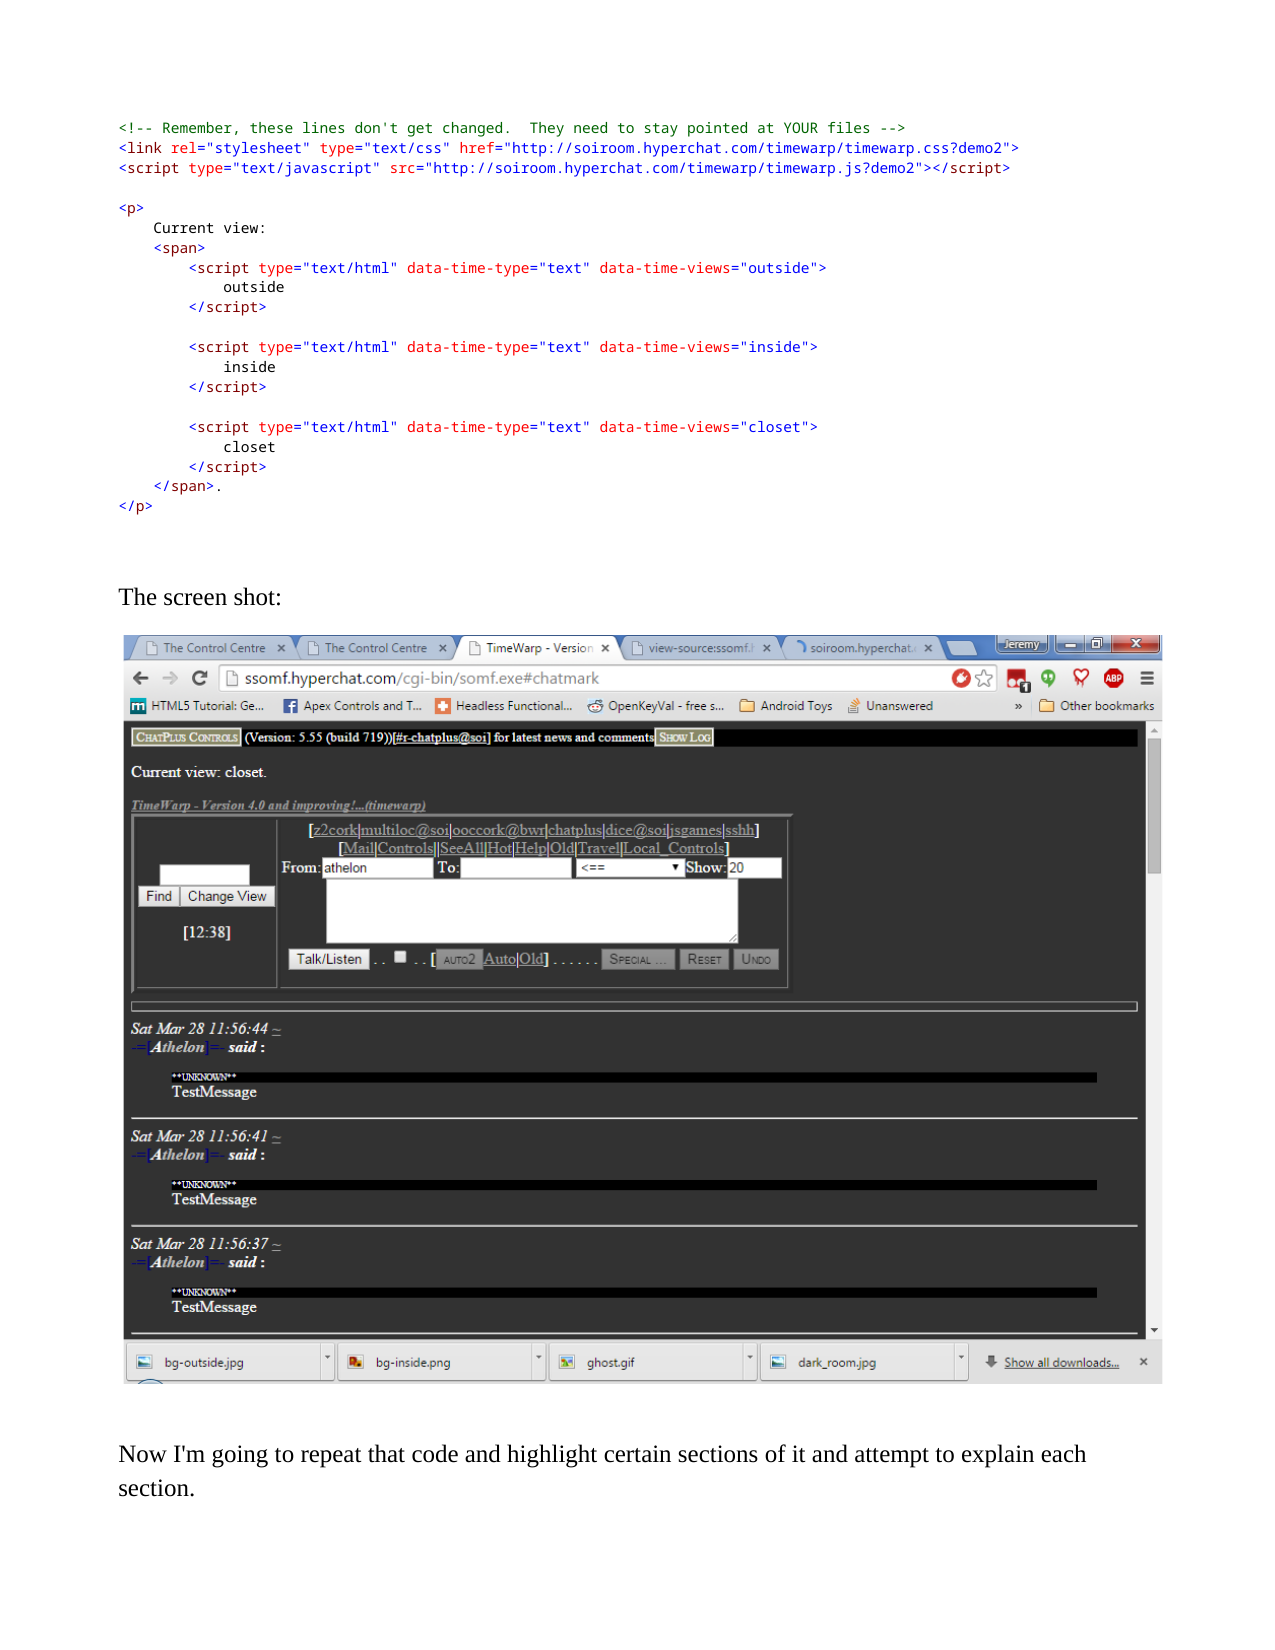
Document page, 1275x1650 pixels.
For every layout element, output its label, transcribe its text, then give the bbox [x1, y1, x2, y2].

text </span>. [118, 476, 1157, 496]
text <!-- Remember, these lines don't get changed. They need to stay pointed at YOUR files --> [118, 118, 1157, 138]
text closet [118, 436, 1157, 456]
text <p> [118, 198, 1157, 218]
text </script> [118, 456, 1157, 476]
text </p> [118, 496, 1157, 516]
text <script type="text/html" data-time-type="text" data-time-views="outside"> [118, 257, 1157, 277]
text The screen shot: [118, 582, 1157, 611]
text <script type="text/html" data-time-type="text" data-time-views="closet"> [118, 417, 1157, 436]
text <script type="text/html" data-time-type="text" data-time-views="inside"> [118, 337, 1157, 357]
text <span> [118, 237, 1157, 257]
text inside [118, 357, 1157, 377]
picture [123, 635, 1163, 1384]
text </script> [118, 297, 1157, 317]
text Now I'm going to repeat that code and highlight certain sections of it and attempt to explain each section. [118, 1439, 1157, 1502]
text <link rel="stylesheet" type="text/css" href="http://soiroom.hyperchat.com/timewarp/timewarp.css?demo2"> [118, 138, 1157, 158]
text outside [118, 277, 1157, 297]
text </script> [118, 377, 1157, 397]
text Current view: [118, 218, 1157, 237]
text <script type="text/javascript" src="http://soiroom.hyperchat.com/timewarp/timewarp.js?demo2"></script> [118, 158, 1157, 178]
